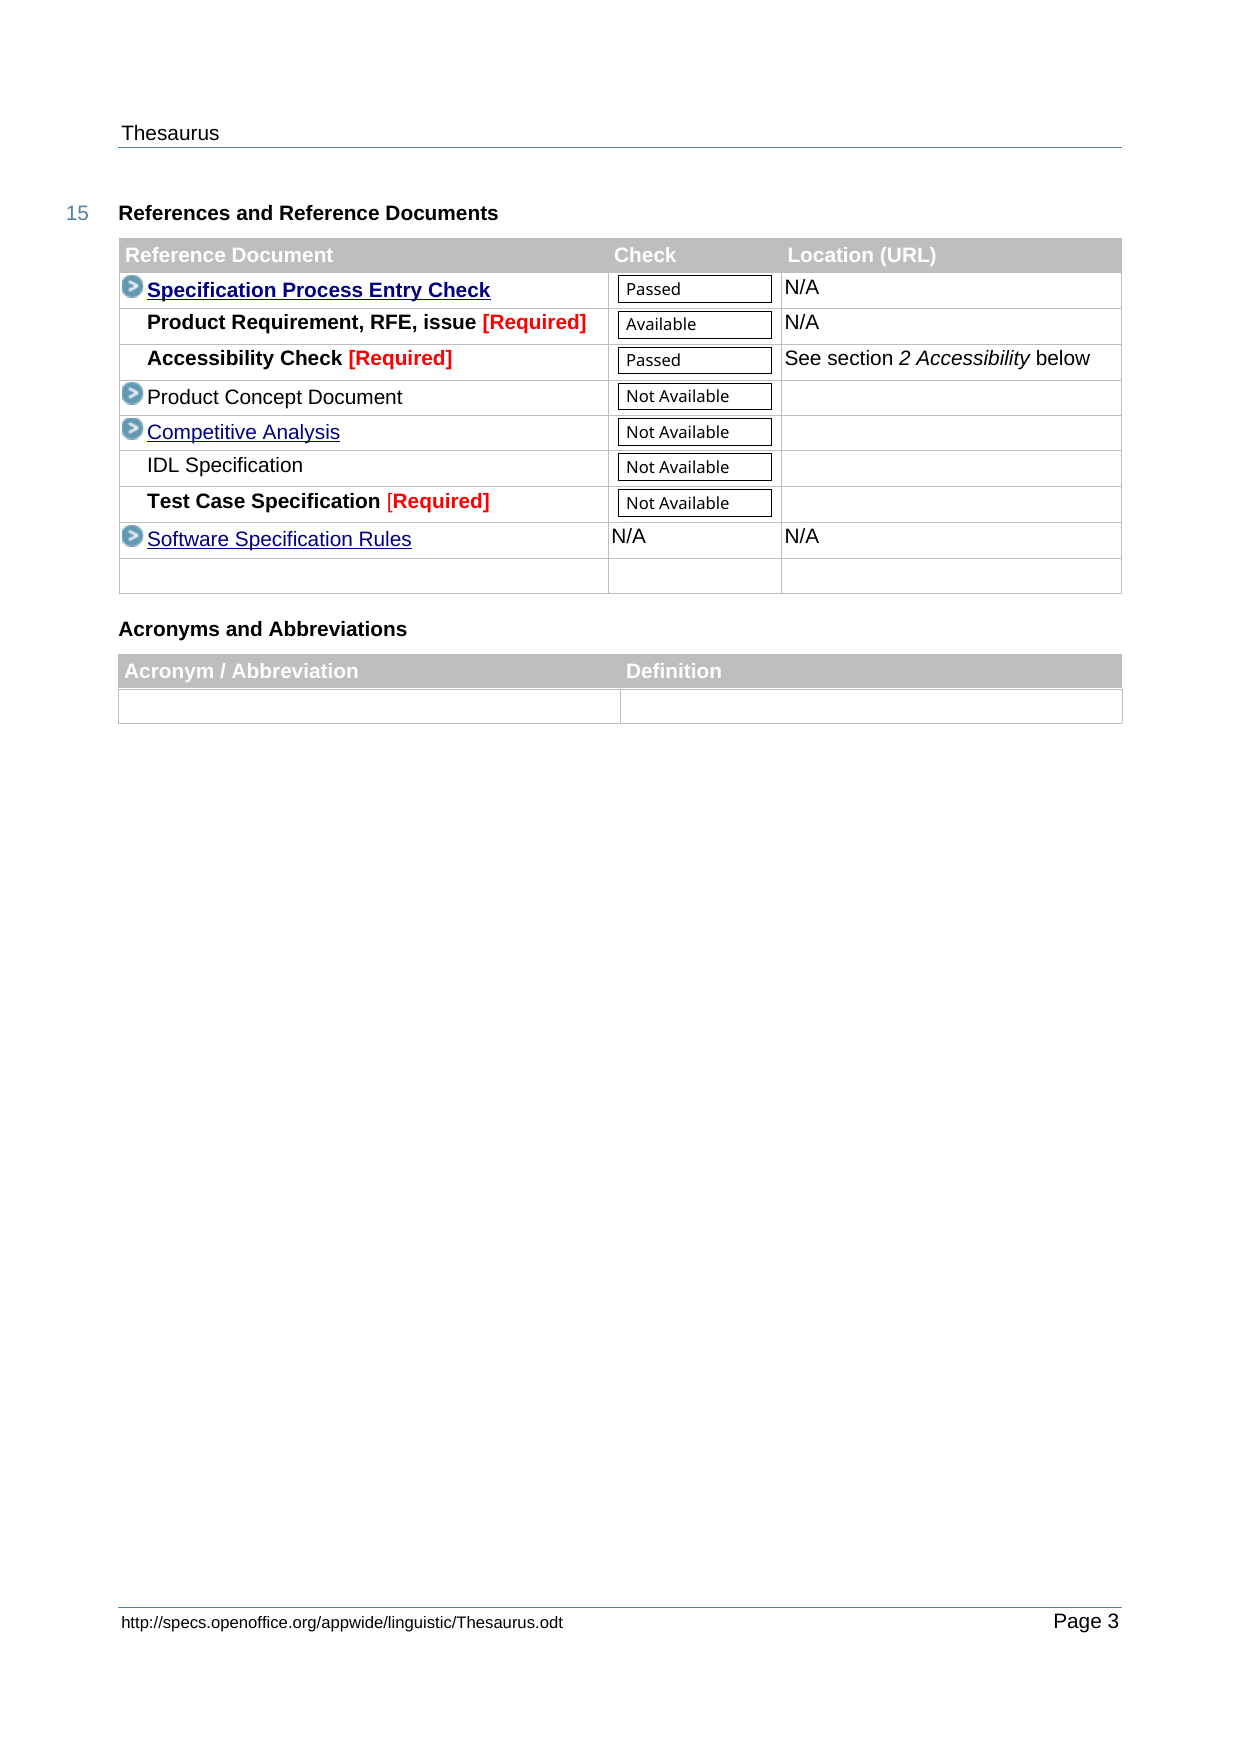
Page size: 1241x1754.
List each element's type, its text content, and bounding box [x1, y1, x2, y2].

table_cell <Please enter location here> [782, 416, 1121, 450]
table_cell Test Case Specification [Required] [120, 487, 608, 522]
table_cell <Please enter location here> [782, 451, 1121, 486]
table_cell Software Specification Rules [120, 523, 608, 558]
table_cell [609, 345, 781, 380]
table_cell Specification Process Entry Check [120, 273, 608, 308]
table_cell [782, 559, 1121, 593]
table_cell Competitive Analysis [120, 416, 608, 450]
table_cell <Please enter location here> [782, 487, 1121, 522]
table_cell [609, 309, 781, 344]
table_header Definition [620, 654, 1122, 688]
table_cell <Please enter location here> [782, 381, 1121, 415]
picture [122, 382, 147, 405]
table_cell [609, 273, 781, 308]
subtitle Acronyms and Abbreviations [118, 618, 1122, 641]
table_cell N/A [782, 273, 1121, 308]
table_cell N/A [782, 309, 1121, 344]
table_cell N/A [609, 523, 781, 558]
table_cell [609, 559, 781, 593]
table_cell [609, 487, 781, 522]
picture [122, 525, 147, 547]
table_header Location (URL) [782, 238, 1122, 273]
table_cell N/A [782, 523, 1121, 558]
table_header Acronym / Abbreviation [118, 654, 620, 688]
table_cell [609, 416, 781, 450]
table_cell [609, 381, 781, 415]
table_header Reference Document [119, 238, 608, 273]
table_cell Accessibility Check [Required] [120, 345, 608, 380]
table_cell IDL Specification [120, 451, 608, 486]
table_cell [609, 451, 781, 486]
table_cell Product Requirement, RFE, issue [Required] [120, 309, 608, 344]
table_cell <WYSIWYG> [119, 690, 620, 723]
table_cell Product Concept Document [120, 381, 608, 415]
table_header Check [609, 238, 781, 273]
picture [122, 275, 147, 298]
table_cell <Other, e.g. references to related specs> [120, 559, 608, 593]
table_cell <What You See Is What You Get> [621, 690, 1122, 723]
table_cell See section 2 Accessibility below [782, 345, 1121, 380]
subtitle References and Reference Documents [118, 202, 1122, 225]
picture [122, 418, 147, 440]
